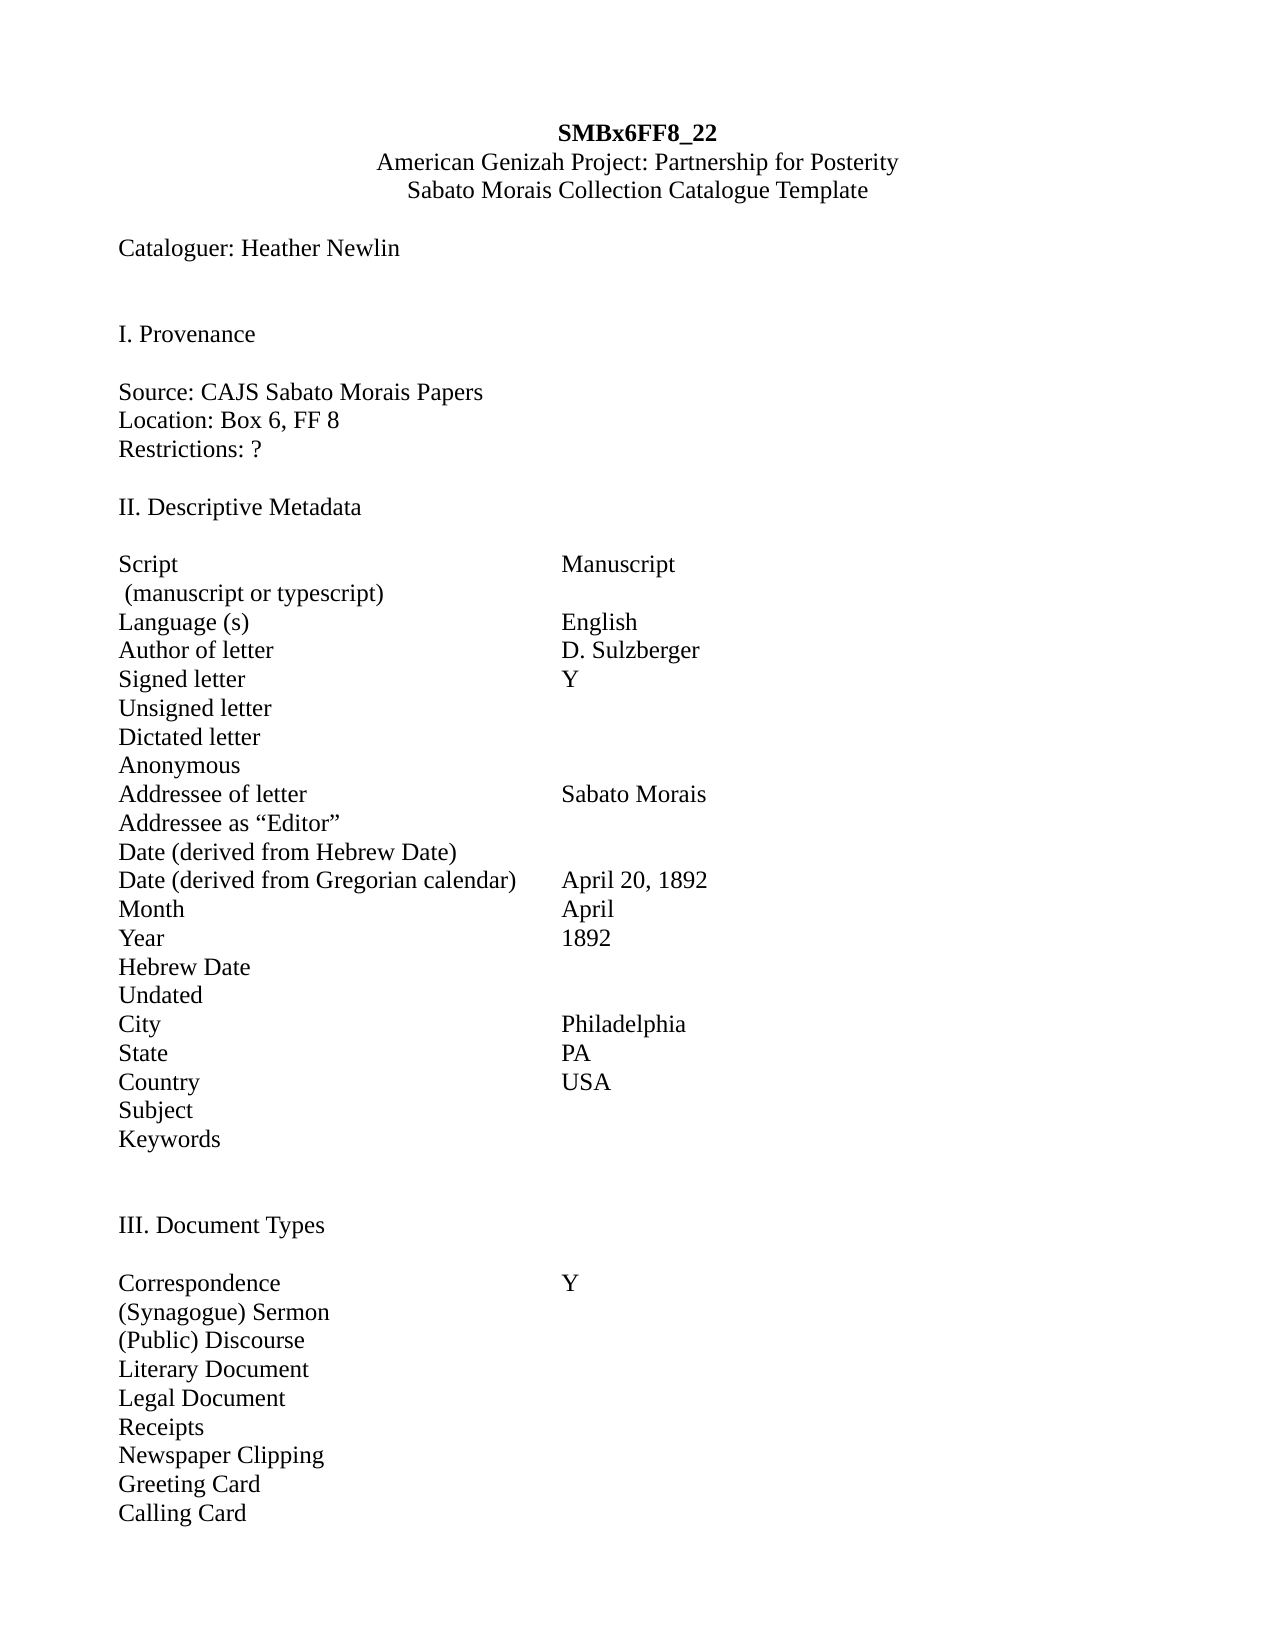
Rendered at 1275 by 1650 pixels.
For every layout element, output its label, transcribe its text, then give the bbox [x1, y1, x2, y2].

text Subject [118, 1096, 1157, 1124]
text Greeting Card [118, 1469, 1157, 1498]
text Cataloguer: Heather Newlin [118, 233, 1157, 262]
text II. Descriptive Metadata [118, 492, 1157, 521]
text Addressee as “Editor” [118, 808, 1157, 837]
text American Genizah Project: Partnership for Posterity [118, 147, 1157, 176]
text Sabato Morais Collection Catalogue Template [118, 176, 1157, 204]
text Correspondence Y [118, 1268, 1157, 1297]
text Language (s) English [118, 607, 1157, 636]
text Source: CAJS Sabato Morais Papers [118, 377, 1157, 406]
text Anonymous [118, 751, 1157, 779]
text Restrictions: ? [118, 434, 1157, 463]
text Dictated letter [118, 722, 1157, 751]
text Keywords [118, 1124, 1157, 1153]
text (Synagogue) Sermon [118, 1297, 1157, 1326]
text Date (derived from Hebrew Date) [118, 837, 1157, 866]
text Script Manuscript [118, 549, 1157, 578]
text Country USA [118, 1067, 1157, 1096]
text Legal Document [118, 1383, 1157, 1412]
text Month April [118, 894, 1157, 923]
text State PA [118, 1038, 1157, 1067]
text Undated [118, 981, 1157, 1009]
text III. Document Types [118, 1211, 1157, 1239]
text Hebrew Date [118, 952, 1157, 981]
text Receipts [118, 1412, 1157, 1441]
text Date (derived from Gregorian calendar) April 20, 1892 [118, 866, 1157, 894]
text (Public) Discourse [118, 1326, 1157, 1354]
text Calling Card [118, 1498, 1157, 1527]
text Author of letter D. Sulzberger [118, 636, 1157, 664]
text Addressee of letter Sabato Morais [118, 779, 1157, 808]
text Year 1892 [118, 923, 1157, 952]
text (manuscript or typescript) [118, 578, 1157, 607]
text Literary Document [118, 1354, 1157, 1383]
text SMBx6FF8_22 [118, 118, 1157, 147]
text Unsigned letter [118, 693, 1157, 722]
text Location: Box 6, FF 8 [118, 406, 1157, 434]
text City Philadelphia [118, 1009, 1157, 1038]
text I. Provenance [118, 319, 1157, 348]
text Signed letter Y [118, 664, 1157, 693]
text Newspaper Clipping [118, 1441, 1157, 1469]
